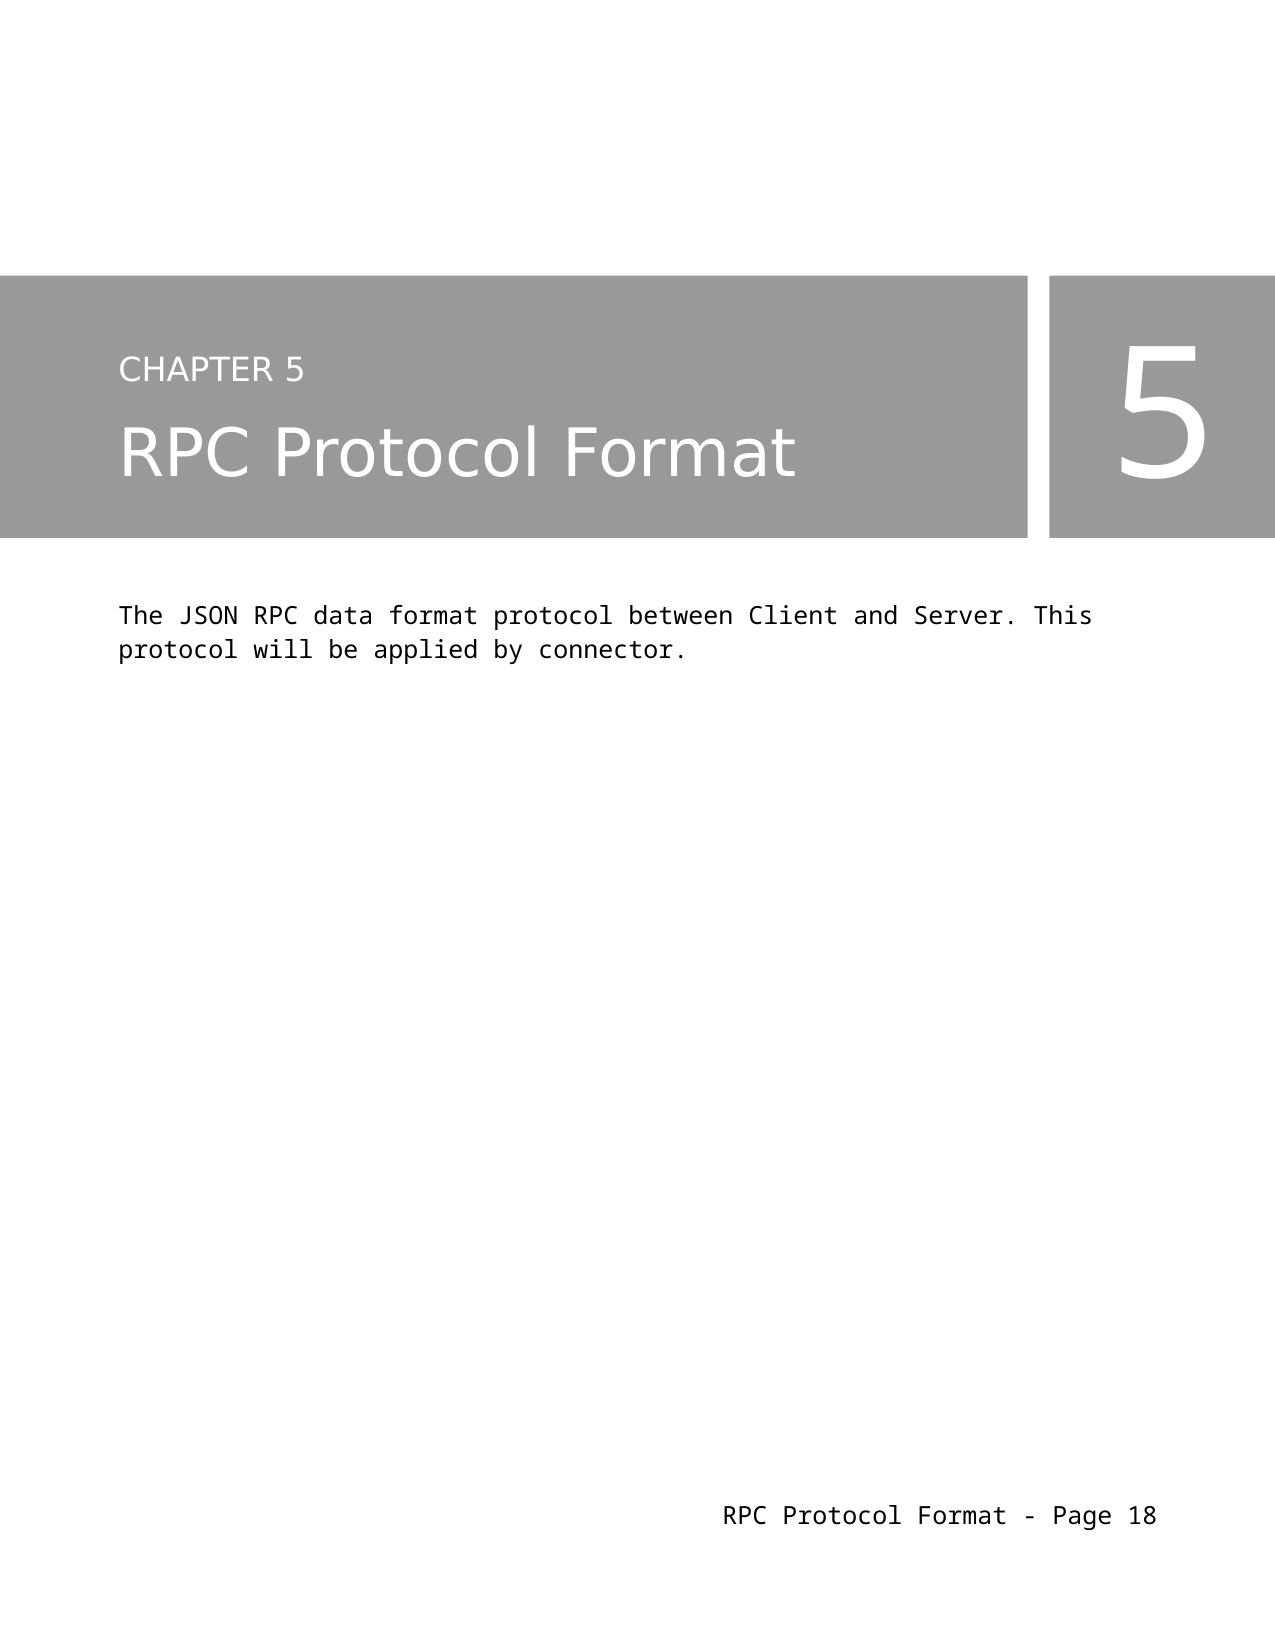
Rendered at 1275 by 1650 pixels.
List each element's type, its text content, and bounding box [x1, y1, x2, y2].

text The JSON RPC data format protocol between Client and Server. This protocol will be applied by connector. [118, 598, 1157, 666]
